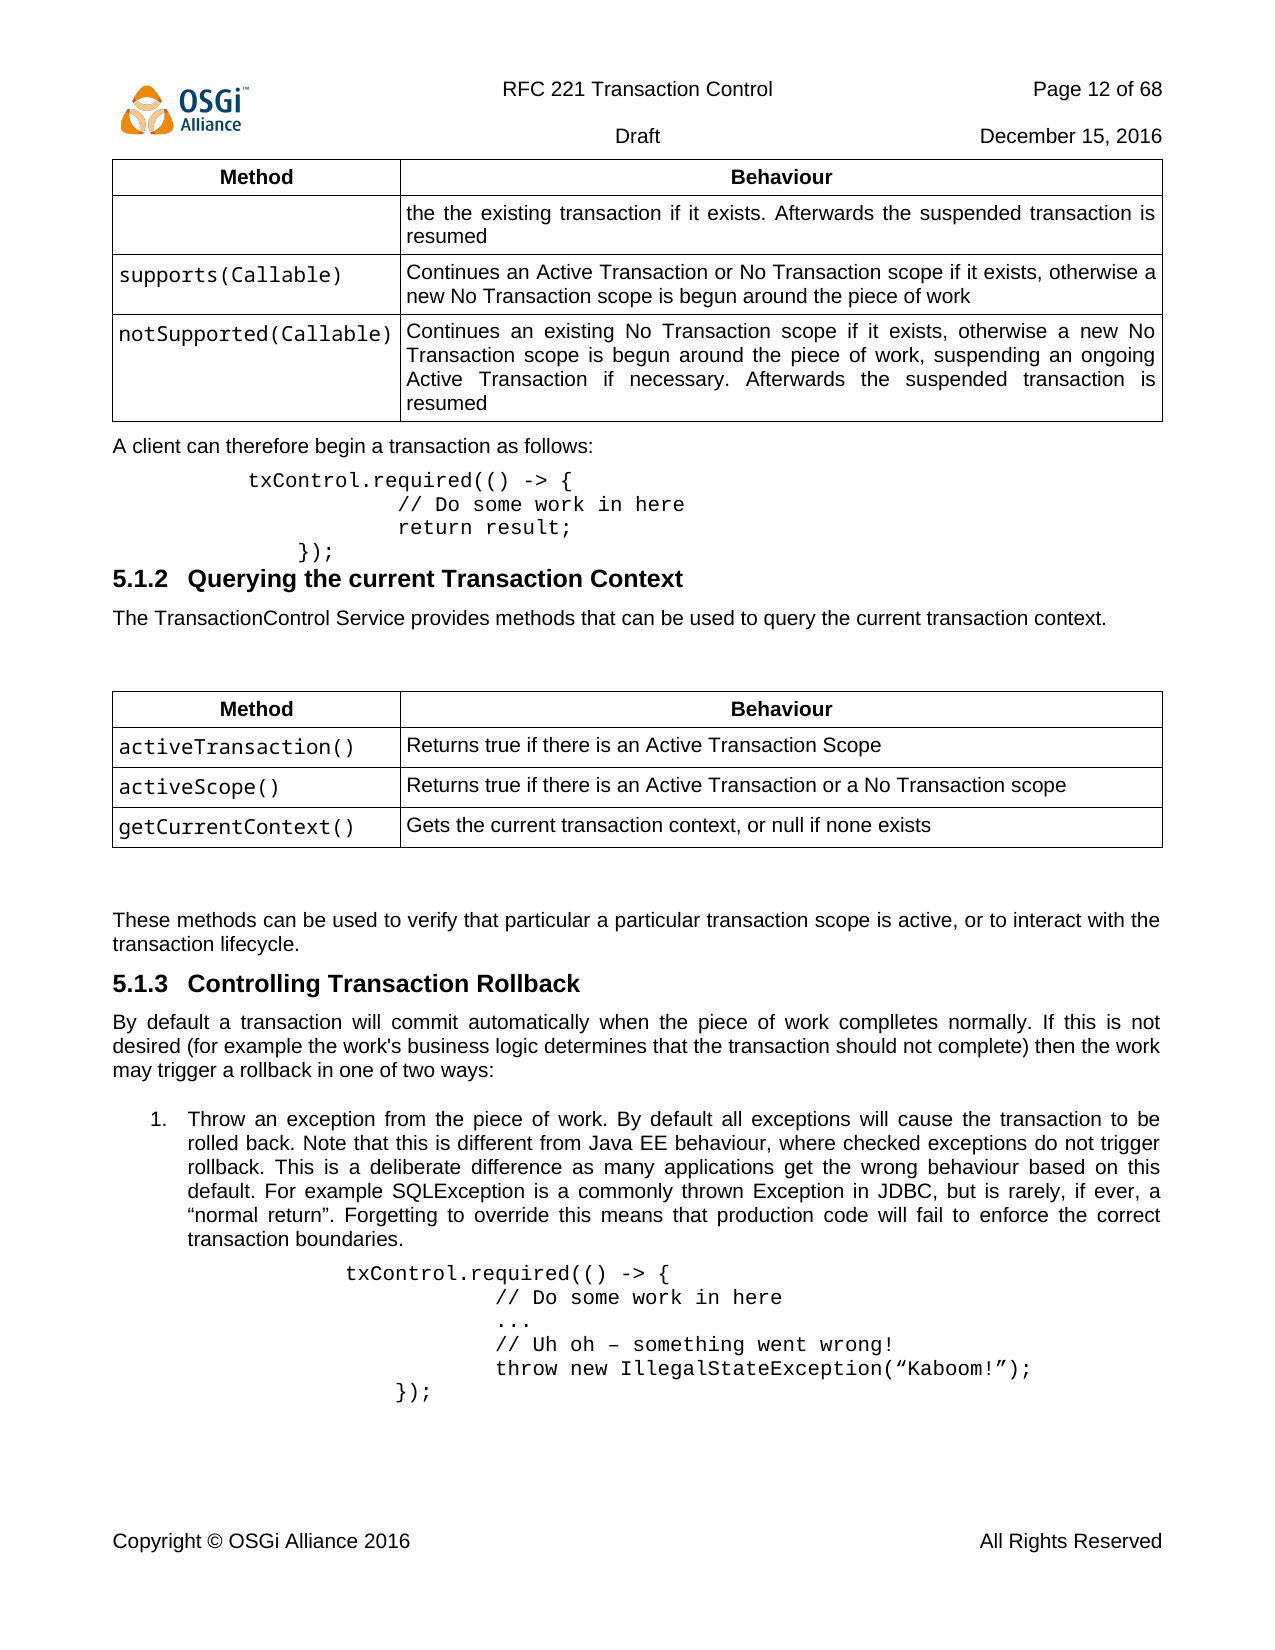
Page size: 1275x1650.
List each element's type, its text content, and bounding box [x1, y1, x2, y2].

subtitle Controlling Transaction Rollback [112, 969, 1162, 997]
text // Uh oh – something went wrong! [345, 1334, 1162, 1358]
text A client can therefore begin a transaction as follows: [112, 433, 1162, 457]
text }); [247, 541, 1162, 564]
subtitle Querying the current Transaction Context [112, 564, 1162, 593]
text txControl.required(() -> { [345, 1263, 1162, 1287]
text return result; [247, 517, 1162, 541]
text txControl.required(() -> { [247, 470, 1162, 493]
table_cell Gets the current transaction context, or null if none exists [401, 808, 1162, 847]
table_header Behaviour [401, 160, 1162, 194]
picture [113, 78, 257, 142]
table_cell Continues an existing No Transaction scope if it exists, otherwise a new No Transaction scope is begun around the piece of work, suspending an ongoing Active Transaction if necessary. Afterwards the suspended transaction is resumed [401, 315, 1162, 421]
table_cell supports(Callable) [113, 255, 400, 313]
table_cell [113, 196, 400, 254]
text By default a transaction will commit automatically when the piece of work complletes normally. If this is not desired (for example the work's business logic determines that the transaction should not complete) then the work may trigger a rollback in one of two ways: [112, 1010, 1162, 1082]
table_cell activeScope() [113, 768, 400, 807]
list Throw an exception from the piece of work. By default all exceptions will cause the transaction to be rolled back. Note that this is different from Java EE behaviour, where checked exceptions do not trigger rollback. This is a deliberate difference as many applications get the wrong behaviour based on this default. For example SQLException is a commonly thrown Exception in JDBC, but is rarely, if ever, a “normal return”. Forgetting to override this means that production code will fail to enforce the correct transaction boundaries. [150, 1107, 1162, 1251]
table_header Method [113, 160, 400, 194]
table_header Method [113, 692, 400, 727]
text throw new IllegalStateException(“Kaboom!”); [345, 1358, 1162, 1381]
text }); [345, 1381, 1162, 1405]
table_cell notSupported(Callable) [113, 315, 400, 421]
table_cell Continues an Active Transaction or No Transaction scope if it exists, otherwise a new No Transaction scope is begun around the piece of work [401, 255, 1162, 313]
table_cell the the existing transaction if it exists. Afterwards the suspended transaction is resumed [401, 196, 1162, 254]
text // Do some work in here [247, 493, 1162, 517]
text These methods can be used to verify that particular a particular transaction scope is active, or to interact with the transaction lifecycle. [112, 908, 1162, 956]
table_cell getCurrentContext() [113, 808, 400, 847]
text ... [345, 1310, 1162, 1334]
table_header Behaviour [401, 692, 1162, 727]
table_cell activeTransaction() [113, 728, 400, 767]
text // Do some work in here [345, 1287, 1162, 1310]
table_cell Returns true if there is an Active Transaction or a No Transaction scope [401, 768, 1162, 807]
table_cell Returns true if there is an Active Transaction Scope [401, 728, 1162, 767]
text The TransactionControl Service provides methods that can be used to query the current transaction context. [112, 606, 1162, 630]
